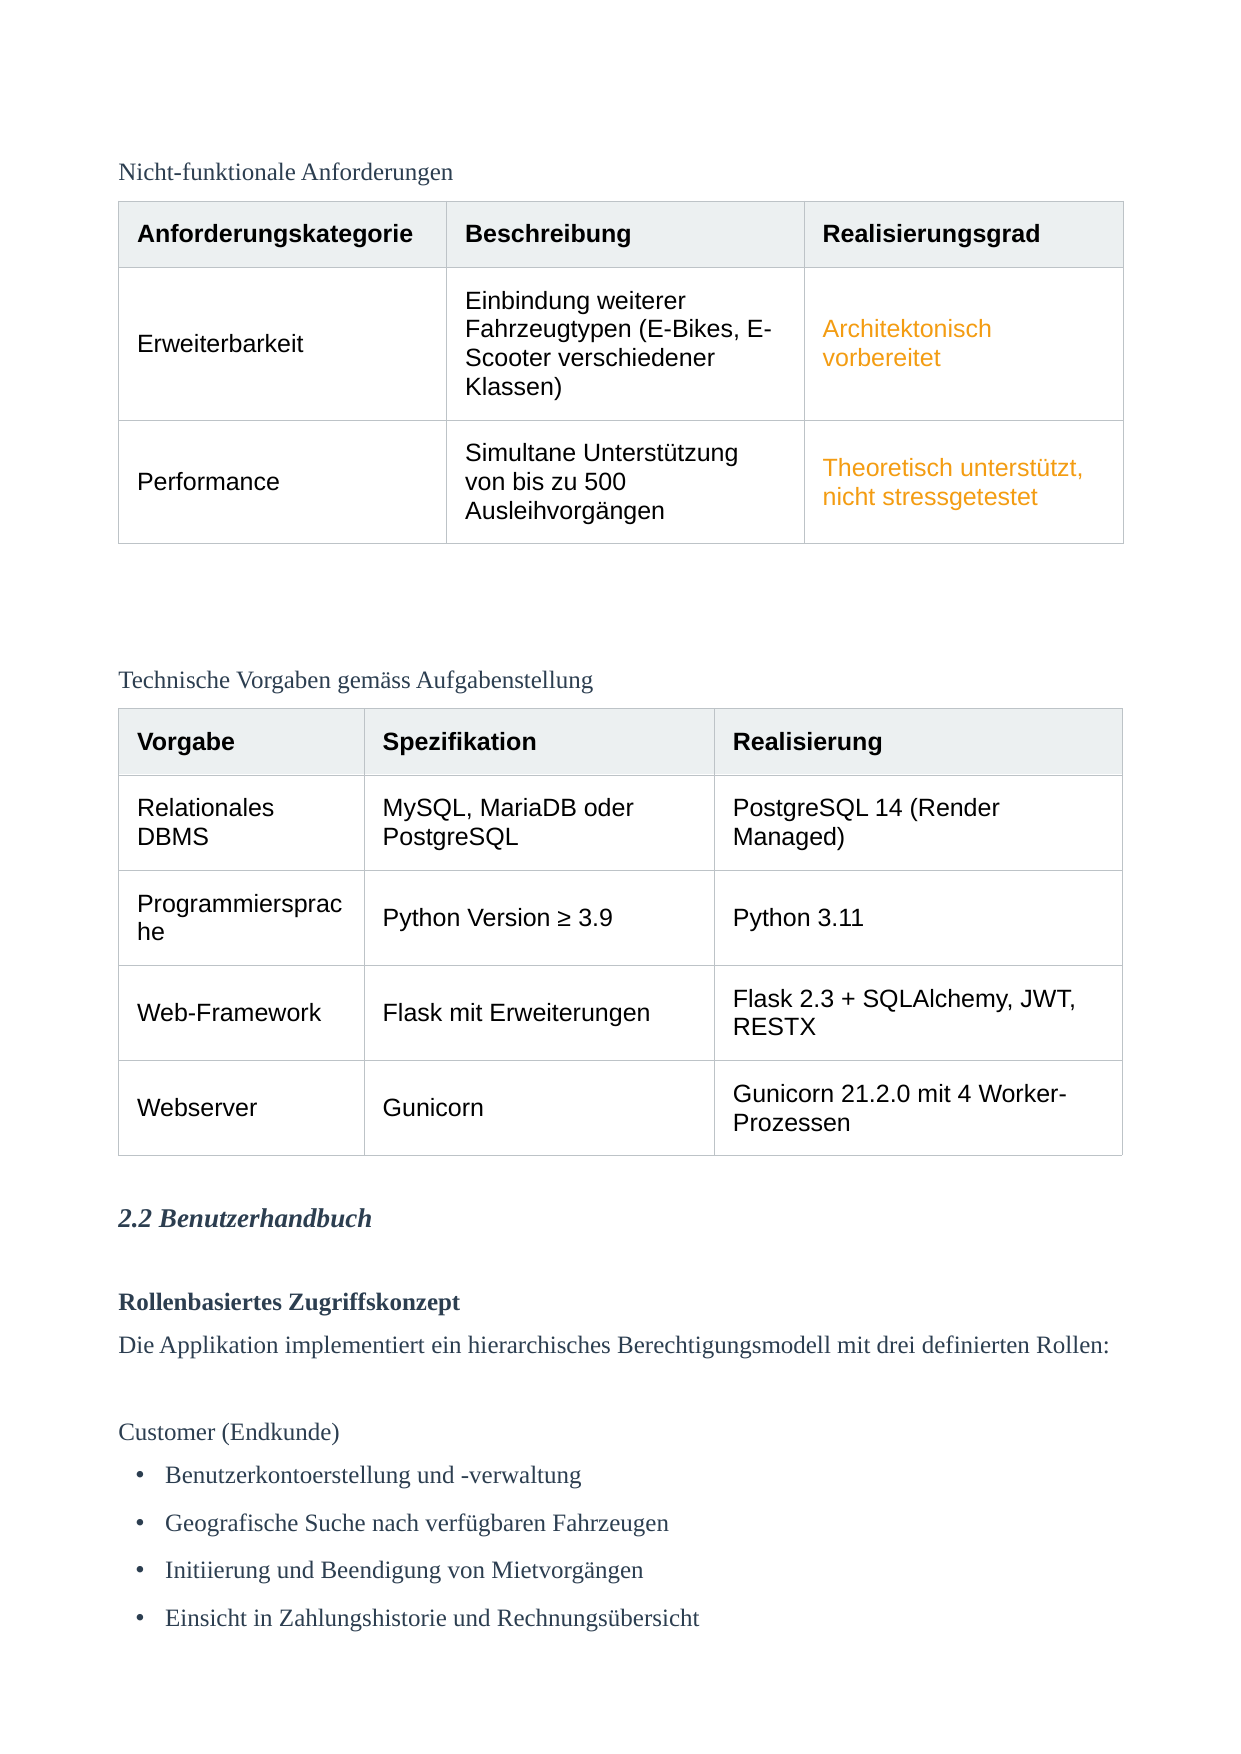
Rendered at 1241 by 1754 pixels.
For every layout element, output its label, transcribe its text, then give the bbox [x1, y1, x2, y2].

table_header Beschreibung [447, 202, 804, 267]
table_cell Gunicorn 21.2.0 mit 4 Worker-Prozessen [715, 1061, 1122, 1155]
table_cell Theoretisch unterstützt, nicht stressgetestet [805, 421, 1123, 543]
table_cell Flask mit Erweiterungen [365, 966, 714, 1060]
subtitle 2.2 Benutzerhandbuch [118, 1202, 1122, 1233]
subtitle Rollenbasiertes Zugriffskonzept [118, 1287, 1122, 1316]
table_cell Architektonisch vorbereitet [805, 268, 1123, 419]
table_header Spezifikation [365, 709, 714, 774]
table_cell Web-Framework [119, 966, 364, 1060]
text Die Applikation implementiert ein hierarchisches Berechtigungsmodell mit drei definierten Rollen: [118, 1330, 1122, 1359]
table_cell Einbindung weiterer Fahrzeugtypen (E-Bikes, E-Scooter verschiedener Klassen) [447, 268, 804, 419]
subtitle Nicht-funktionale Anforderungen [118, 157, 1122, 186]
list Geografische Suche nach verfügbaren Fahrzeugen [136, 1508, 1122, 1536]
list Benutzerkontoerstellung und -verwaltung [136, 1460, 1122, 1489]
table_cell Python Version ≥ 3.9 [365, 871, 714, 965]
subtitle Technische Vorgaben gemäss Aufgabenstellung [118, 665, 1122, 694]
table_cell PostgreSQL 14 (Render Managed) [715, 776, 1122, 870]
list Initiierung und Beendigung von Mietvorgängen [136, 1555, 1122, 1584]
table_cell MySQL, MariaDB oder PostgreSQL [365, 776, 714, 870]
table_header Realisierungsgrad [805, 202, 1123, 267]
table_cell Webserver [119, 1061, 364, 1155]
subtitle Customer (Endkunde) [118, 1417, 1122, 1446]
table_cell Python 3.11 [715, 871, 1122, 965]
table_header Vorgabe [119, 709, 364, 774]
table_header Anforderungskategorie [119, 202, 446, 267]
table_cell Erweiterbarkeit [119, 268, 446, 419]
table_header Realisierung [715, 709, 1122, 774]
table_cell Performance [119, 421, 446, 543]
table_cell Gunicorn [365, 1061, 714, 1155]
table_cell Flask 2.3 + SQLAlchemy, JWT, RESTX [715, 966, 1122, 1060]
table_cell Programmiersprache [119, 871, 364, 965]
table_cell Simultane Unterstützung von bis zu 500 Ausleihvorgängen [447, 421, 804, 543]
table_cell Relationales DBMS [119, 776, 364, 870]
list Einsicht in Zahlungshistorie und Rechnungsübersicht [136, 1603, 1122, 1632]
